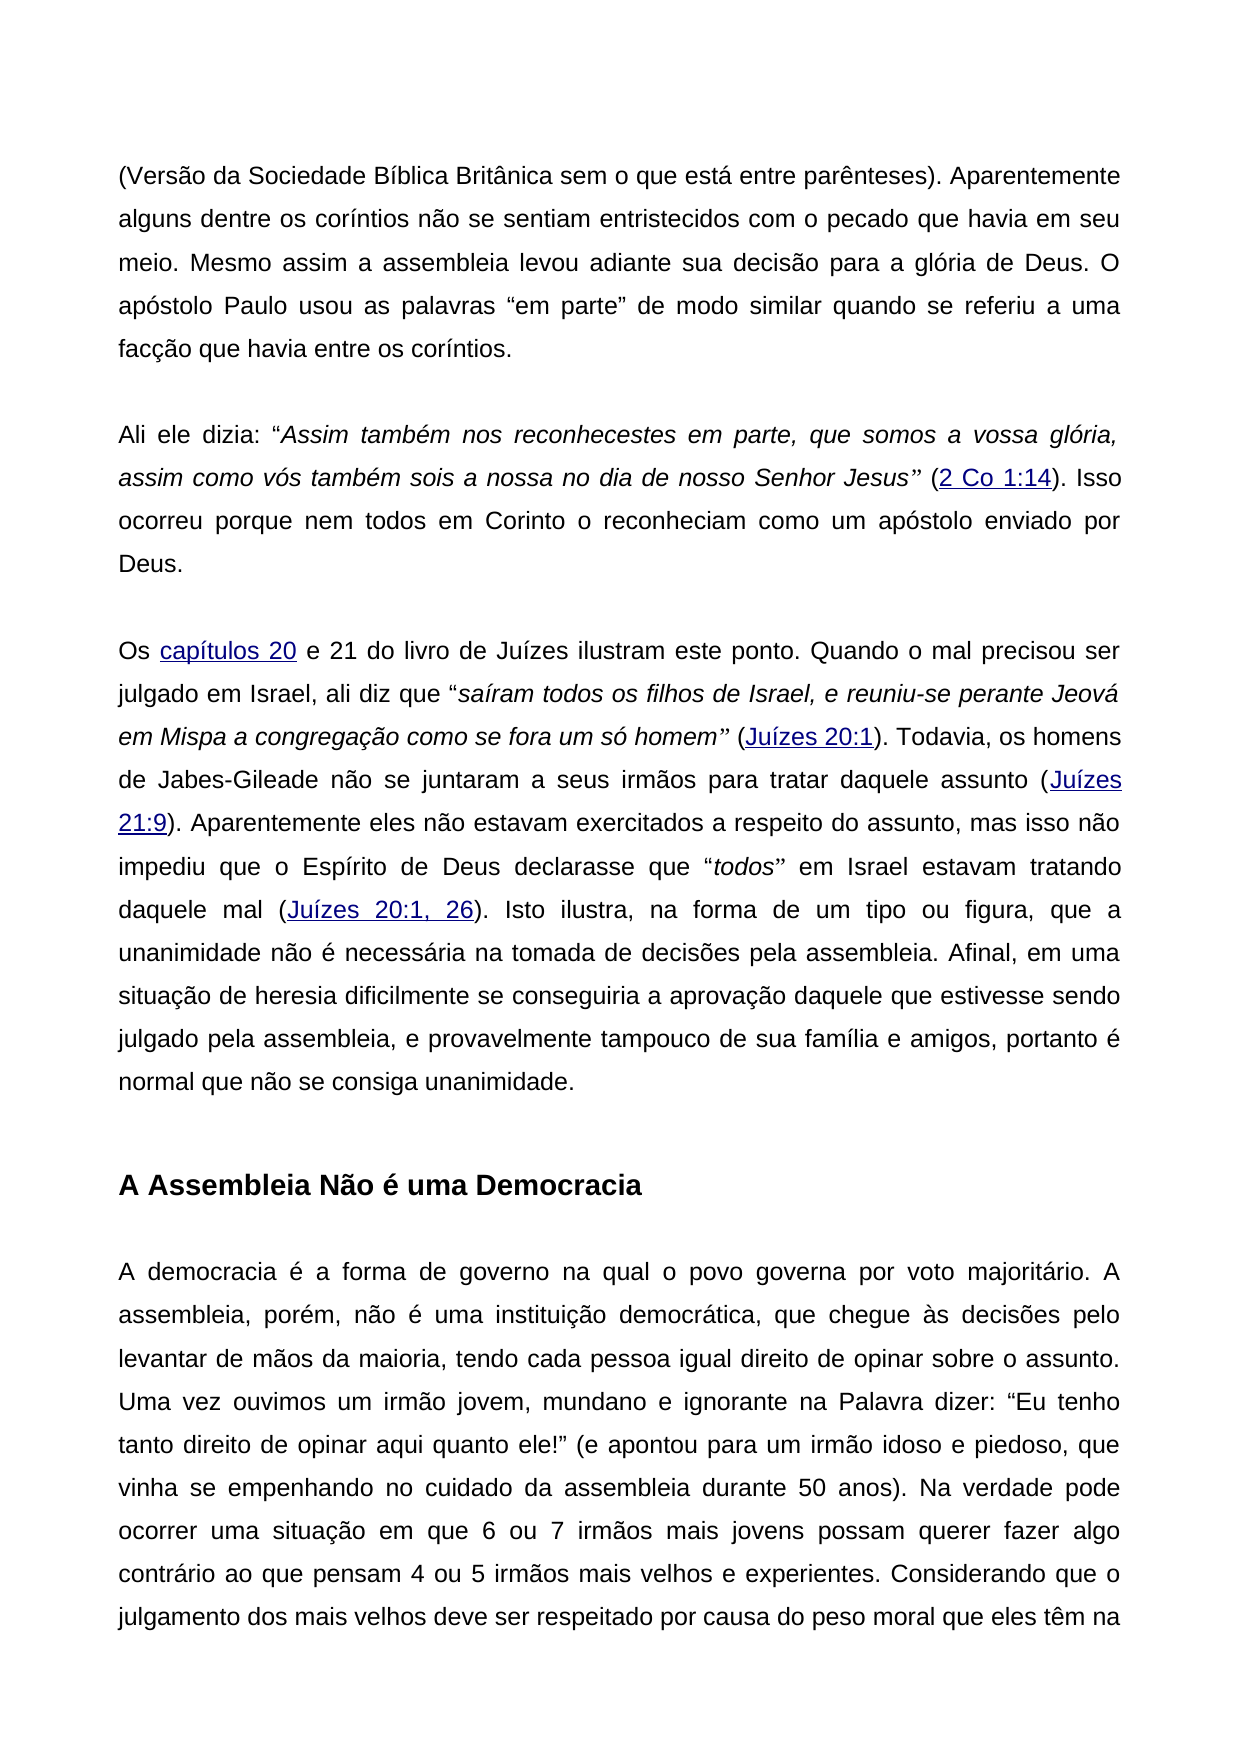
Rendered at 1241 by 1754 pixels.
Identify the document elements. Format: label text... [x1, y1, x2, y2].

text (Versão da Sociedade Bíblica Britânica sem o que está entre parênteses). Aparentemente alguns dentre os coríntios não se sentiam entristecidos com o pecado que havia em seu meio. Mesmo assim a assembleia levou adiante sua decisão para a glória de Deus. O apóstolo Paulo usou as palavras “em parte” de modo similar quando se referiu a uma facção que havia entre os coríntios. [118, 161, 1122, 362]
subtitle A Assembleia Não é uma Democracia [118, 1168, 1122, 1202]
text Os capítulos 20 e 21 do livro de Juízes ilustram este ponto. Quando o mal precisou ser julgado em Israel, ali diz que “saíram todos os filhos de Israel, e reuniu-se perante Jeová em Mispa a congregação como se fora um só homem” (Juízes 20:1). Todavia, os homens de Jabes-Gileade não se juntaram a seus irmãos para tratar daquele assunto (Juízes 21:9). Aparentemente eles não estavam exercitados a respeito do assunto, mas isso não impediu que o Espírito de Deus declarasse que “todos” em Israel estavam tratando daquele mal (Juízes 20:1, 26). Isto ilustra, na forma de um tipo ou figura, que a unanimidade não é necessária na tomada de decisões pela assembleia. Afinal, em uma situação de heresia dificilmente se conseguiria a aprovação daquele que estivesse sendo julgado pela assembleia, e provavelmente tampouco de sua família e amigos, portanto é normal que não se consiga unanimidade. [118, 636, 1122, 1096]
text A democracia é a forma de governo na qual o povo governa por voto majoritário. A assembleia, porém, não é uma instituição democrática, que chegue às decisões pelo levantar de mãos da maioria, tendo cada pessoa igual direito de opinar sobre o assunto. Uma vez ouvimos um irmão jovem, mundano e ignorante na Palavra dizer: “Eu tenho tanto direito de opinar aqui quanto ele!” (e apontou para um irmão idoso e piedoso, que vinha se empenhando no cuidado da assembleia durante 50 anos). Na verdade pode ocorrer uma situação em que 6 ou 7 irmãos mais jovens possam querer fazer algo contrário ao que pensam 4 ou 5 irmãos mais velhos e experientes. Considerando que o julgamento dos mais velhos deve ser respeitado por causa do peso moral que eles têm na [118, 1257, 1122, 1631]
text Ali ele dizia: “Assim também nos reconhecestes em parte, que somos a vossa glória, assim como vós também sois a nossa no dia de nosso Senhor Jesus” (2 Co 1:14). Isso ocorreu porque nem todos em Corinto o reconheciam como um apóstolo enviado por Deus. [118, 420, 1122, 578]
